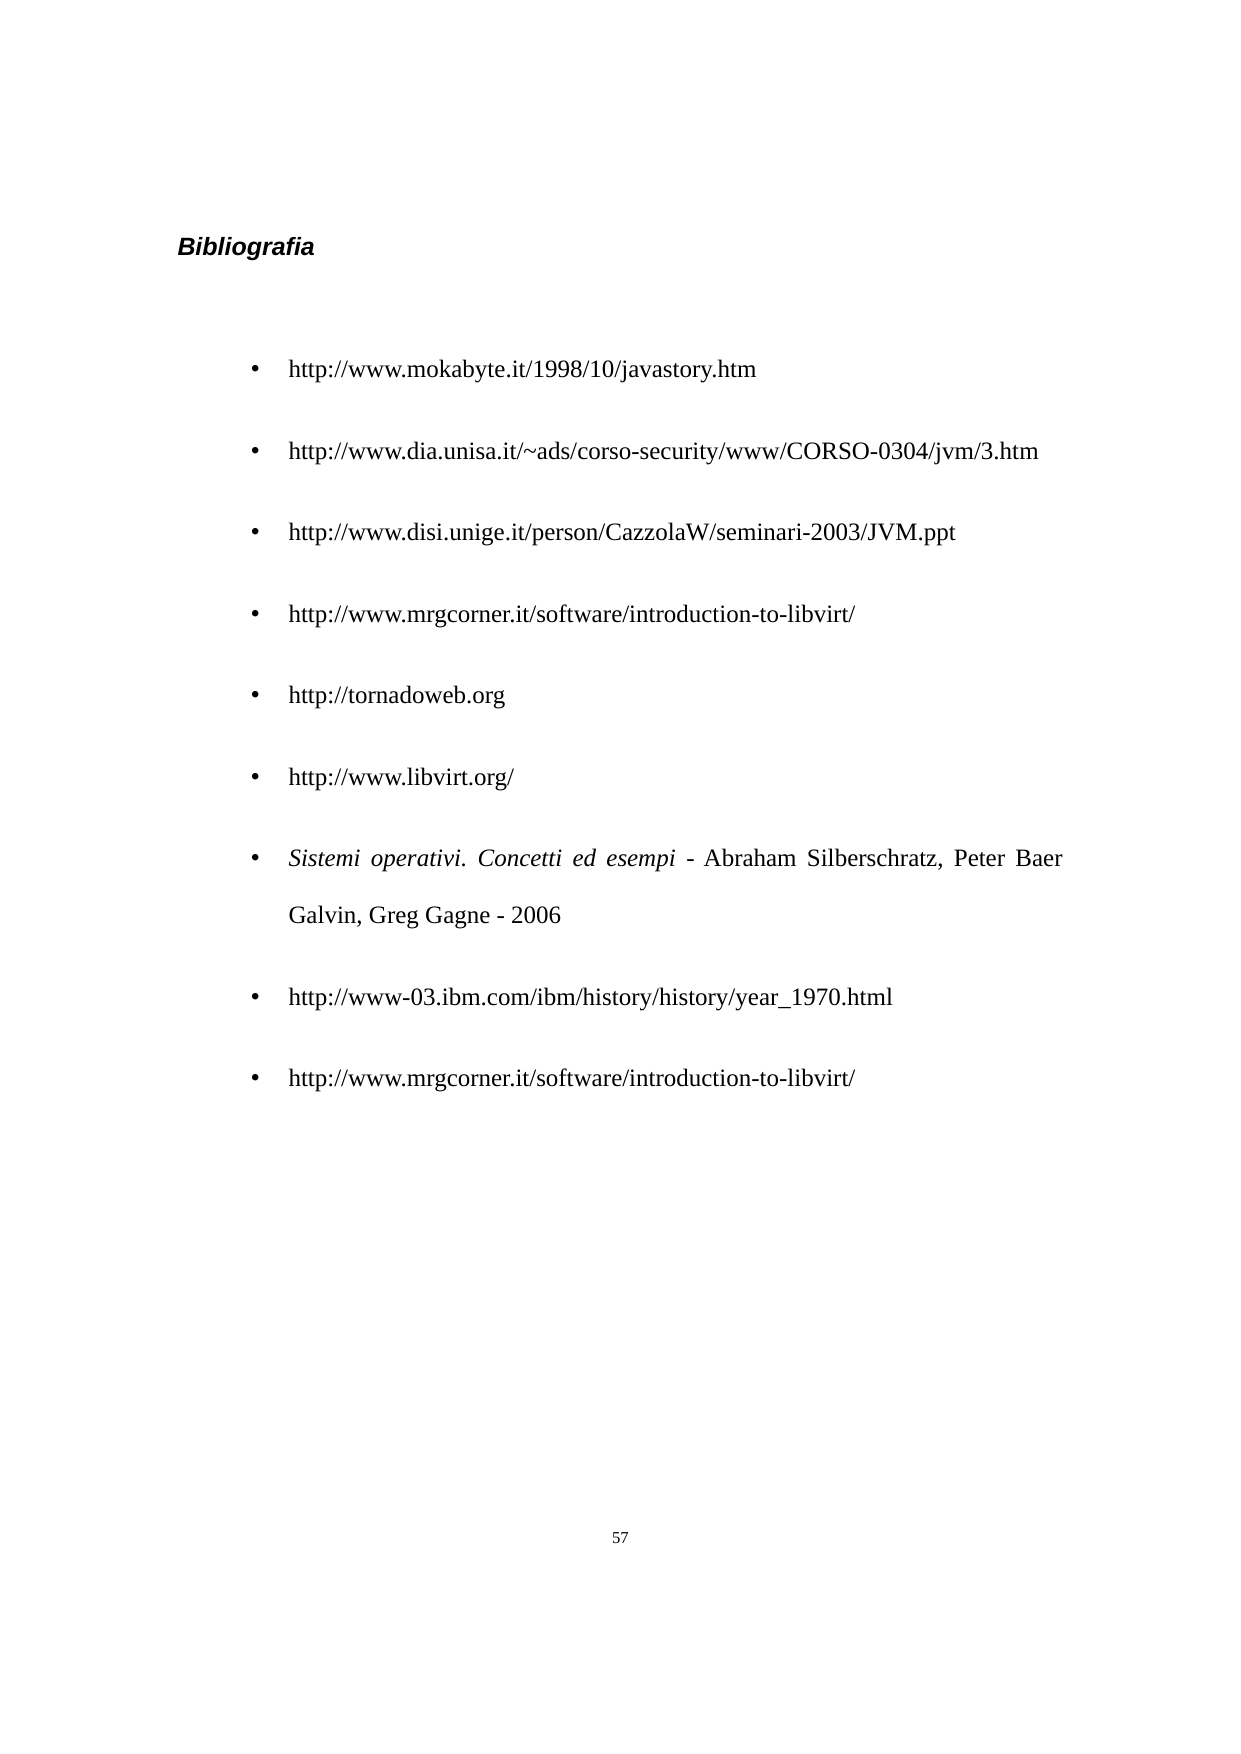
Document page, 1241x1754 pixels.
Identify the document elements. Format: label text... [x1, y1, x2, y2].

list http://www-03.ibm.com/ibm/history/history/year_1970.html [251, 982, 1063, 1011]
list http://www.dia.unisa.it/~ads/corso-security/www/CORSO-0304/jvm/3.htm [251, 436, 1063, 464]
subtitle Bibliografia [177, 232, 1063, 260]
list http://www.disi.unige.it/person/CazzolaW/seminari-2003/JVM.ppt [251, 517, 1063, 546]
list http://www.mrgcorner.it/software/introduction-to-libvirt/ [251, 1063, 1063, 1092]
list Sistemi operativi. Concetti ed esempi - Abraham Silberschratz, Peter Baer Galvin, Greg Gagne - 2006 [251, 843, 1063, 929]
list http://www.mokabyte.it/1998/10/javastory.htm [251, 354, 1063, 383]
list http://www.mrgcorner.it/software/introduction-to-libvirt/ [251, 599, 1063, 627]
list http://www.libvirt.org/ [251, 762, 1063, 790]
list http://tornadoweb.org [251, 680, 1063, 709]
